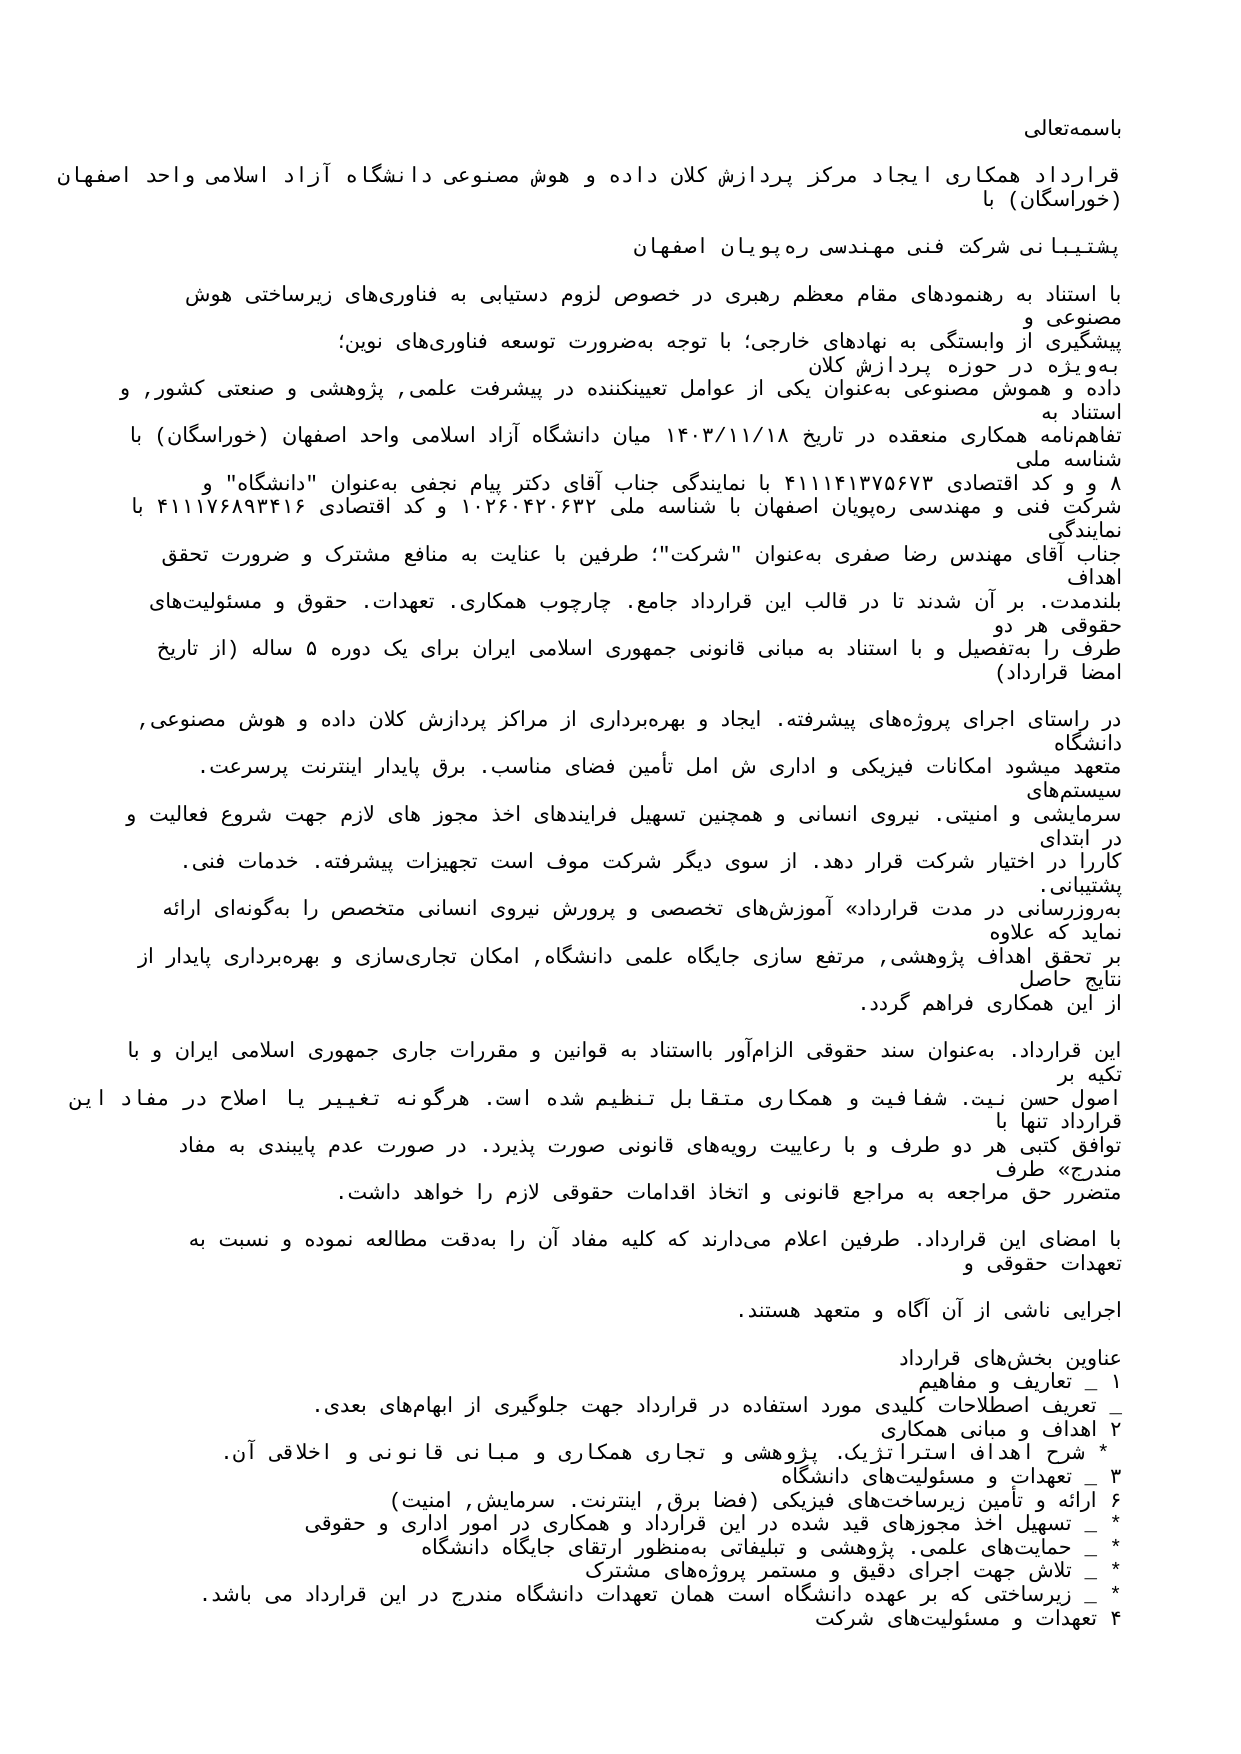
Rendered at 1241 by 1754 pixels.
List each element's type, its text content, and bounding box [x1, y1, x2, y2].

text ۱ _ تعاریف و مفاهیم [118, 1371, 1122, 1395]
text با استناد به رهنمودهای مقام معظم رهبری در خصوص لزوم دستیابی به فناوری‌های زیرساختی هوش مصنوعی و [118, 284, 1122, 331]
text متعهد میشود امکانات فیزیکی و اداری ش امل تأمین فضای مناسب. برق پایدار اینترنت پرسرعت. سیستم‌های [118, 757, 1122, 804]
text پیشگیری از وابستگی به نهادهای خارجی؛ با توجه به‌ضرورت توسعه فناوری‌های نوین؛ به‌ویژه در حوزه پردازش کلان [118, 331, 1122, 378]
text ۴ تعهدات و مسئولیت‌های شرکت [118, 1608, 1122, 1631]
text ۸ و و کد اقتصادی ۴۱۱۱۴۱۳۷۵۶۷۳ با نمایندگی جناب آقای دکتر پیام نجفی به‌عنوان "دانشگاه" و [118, 473, 1122, 496]
text اصول حسن نیت. شفافیت و همکاری متقابل تنظیم شده است. هرگونه تغییر یا اصلاح در مفاد این قرارداد تنها با [118, 1088, 1122, 1135]
text * _ زیرساختی که بر عهده دانشگاه است همان تعهدات دانشگاه مندرج در این قرارداد می باشد. [118, 1584, 1122, 1608]
text ۶ ارائه و تأمین زیرساخت‌های فیزیکی (فضا برق, اینترنت. سرمایش, امنیت) [118, 1489, 1122, 1513]
text متضرر حق مراجعه به مراجع قانونی و اتخاذ اقدامات حقوقی لازم را خواهد داشت. [118, 1182, 1122, 1206]
text بلندمدت. بر آن شدند تا در قالب این قرارداد جامع. چارچوب همکاری. تعهدات. حقوق و مسئولیت‌های حقوقی هر دو [118, 591, 1122, 638]
text تفاهم‌نامه همکاری منعقده در تاریخ ۱۴۰۳/۱۱/۱۸ میان دانشگاه آزاد اسلامی واحد اصفهان (خوراسگان) با شناسه ملی [118, 426, 1122, 473]
text پشتیبانی شرکت فنی مهندسی ره‌پویان اصفهان [118, 236, 1122, 260]
text ۳ _ تعهدات و مسئولیت‌های دانشگاه [118, 1466, 1122, 1489]
text * _ حمایت‌های علمی. پژوهشی و تبلیفاتی به‌منظور ارتقای جایگاه دانشگاه [118, 1537, 1122, 1561]
text کاررا در اختیار شرکت قرار دهد. از سوی دیگر شرکت موف است تجهیزات پیشرفته. خدمات فنی. پشتیبانی. [118, 851, 1122, 898]
text سرمایشی و امنیتی. نیروی انسانی و همچنین تسهیل فرایندهای اخذ مجوز های لازم جهت شروع فعالیت و در ابتدای [118, 804, 1122, 851]
text با امضای این قرارداد. طرفین اعلام می‌دارند که کلیه مفاد آن را به‌دقت مطالعه نموده و نسبت به تعهدات حقوقی و [118, 1229, 1122, 1277]
text ‎ *‏ شرح اهداف استراتژیک. پژوهشی و تجاری همکاری و مبانی قانونی و اخلاقی آن. [118, 1442, 1122, 1466]
text این قرارداد. به‌عنوان سند حقوقی الزام‌آور بااستناد به قوانین و مقررات جاری جمهوری اسلامی ایران و با تکیه بر [118, 1040, 1122, 1088]
text اجرایی ناشی از آن آگاه و متعهد هستند. [118, 1300, 1122, 1324]
text * _ تلاش جهت اجرای دقیق و مستمر پروژه‌های مشترک [118, 1561, 1122, 1584]
text توافق کتبی هر دو طرف و با رعاییت رویه‌های قانونی صورت پذیرد. در صورت عدم پایبندی به مفاد مندرج» طرف [118, 1135, 1122, 1182]
text * _ تسهیل اخذ مجوزهای قید شده در این قرارداد و همکاری در امور اداری و حقوقی [118, 1513, 1122, 1537]
text عناوین بخش‌های قرارداد [118, 1348, 1122, 1371]
text از این همکاری فراهم گردد. [118, 993, 1122, 1017]
text قرارداد همکاری ایجاد مرکز پردازش کلان داده و هوش مصنوعی دانشگاه آزاد اسلامی واحد اصفهان (خوراسگان) با [118, 165, 1122, 213]
text به‌روزرسانی در مدت قرارداد» آموزش‌های تخصصی و پرورش نیروی انسانی متخصص را به‌گونه‌ای ارائه نماید که علاوه [118, 898, 1122, 946]
text جناب آقای مهندس رضا صفری به‌عنوان "شرکت"؛ طرفین با عنایت به منافع مشترک و ضرورت تحقق اهداف [118, 544, 1122, 591]
text شرکت فنی و مهندسی ره‌پویان اصفهان با شناسه ملی ۱۰۲۶۰۴۲۰۶۳۲ و کد اقتصادی ۴۱۱۱۷۶۸۹۳۴۱۶ با نمایندگی [118, 496, 1122, 544]
text ۲ اهداف و مبانی همکاری [118, 1419, 1122, 1442]
text طرف را به‌تفصیل و با استناد به مبانی قانونی جمهوری اسلامی ایران برای یک دوره ۵ ساله (از تاریخ امضا قرارداد) [118, 638, 1122, 686]
text داده و هموش مصنوعی به‌عنوان یکی از عوامل تعیینکننده در پیشرفت علمی, پژوهشی و صنعتی کشور, و استناد به [118, 378, 1122, 426]
text در راستای اجرای پروژه‌های پیشرفته. ایجاد و بهره‌برداری از مراکز پردازش کلان داده و هوش مصنوعی, دانشگاه [118, 709, 1122, 757]
text _ تعریف اصطلاحات کلیدی مورد استفاده در قرارداد جهت جلوگیری از ابهام‌های بعدی. [118, 1395, 1122, 1419]
text بر تحقق اهداف پژوهشی, مرتفع سازی جایگاه علمی دانشگاه, امکان تجاری‌سازی و بهره‌برداری پایدار از نتایج حاصل [118, 946, 1122, 993]
text باسمه‌تعالی [118, 118, 1122, 142]
